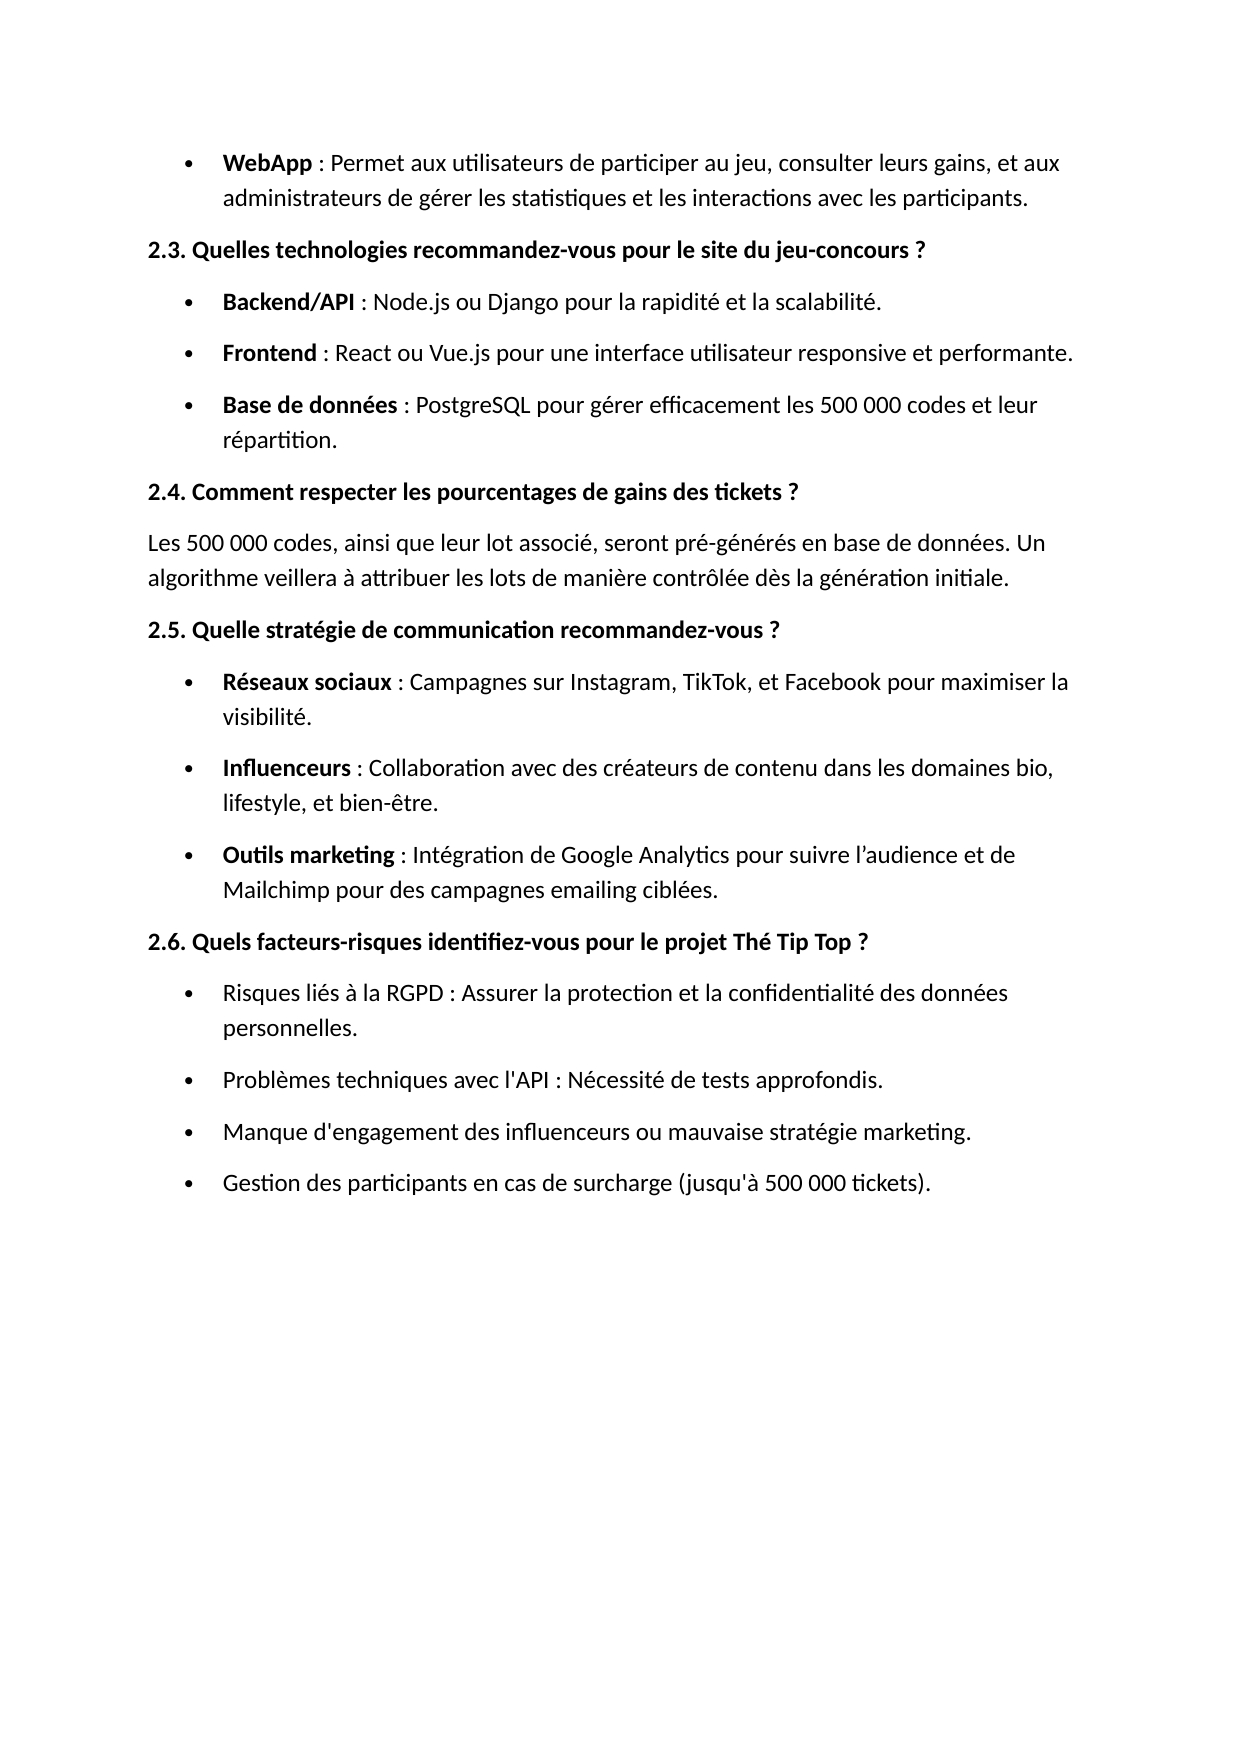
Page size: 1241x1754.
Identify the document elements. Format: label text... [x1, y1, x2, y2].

text Les 500 000 codes, ainsi que leur lot associé, seront pré-générés en base de données. Un algorithme veillera à attribuer les lots de manière contrôlée dès la génération initiale. [148, 528, 1093, 593]
text 2.6. Quels facteurs-risques identifiez-vous pour le projet Thé Tip Top ? [148, 926, 1093, 956]
list Problèmes techniques avec l'API : Nécessité de tests approfondis. [185, 1064, 1093, 1095]
list Manque d'engagement des influenceurs ou mauvaise stratégie marketing. [185, 1116, 1093, 1146]
text 2.4. Comment respecter les pourcentages de gains des tickets ? [148, 476, 1093, 506]
text 2.5. Quelle stratégie de communication recommandez-vous ? [148, 614, 1093, 645]
list Influenceurs : Collaboration avec des créateurs de contenu dans les domaines bio, lifestyle, et bien-être. [185, 753, 1093, 818]
list WebApp : Permet aux utilisateurs de participer au jeu, consulter leurs gains, et aux administrateurs de gérer les statistiques et les interactions avec les participants. [185, 148, 1093, 213]
list Gestion des participants en cas de surcharge (jusqu'à 500 000 tickets). [185, 1168, 1093, 1198]
list Frontend : React ou Vue.js pour une interface utilisateur responsive et performante. [185, 338, 1093, 368]
list Réseaux sociaux : Campagnes sur Instagram, TikTok, et Facebook pour maximiser la visibilité. [185, 666, 1093, 731]
list Backend/API : Node.js ou Django pour la rapidité et la scalabilité. [185, 286, 1093, 316]
text 2.3. Quelles technologies recommandez-vous pour le site du jeu-concours ? [148, 234, 1093, 265]
list Base de données : PostgreSQL pour gérer efficacement les 500 000 codes et leur répartition. [185, 389, 1093, 455]
list Outils marketing : Intégration de Google Analytics pour suivre l’audience et de Mailchimp pour des campagnes emailing ciblées. [185, 839, 1093, 905]
list Risques liés à la RGPD : Assurer la protection et la confidentialité des données personnelles. [185, 978, 1093, 1043]
